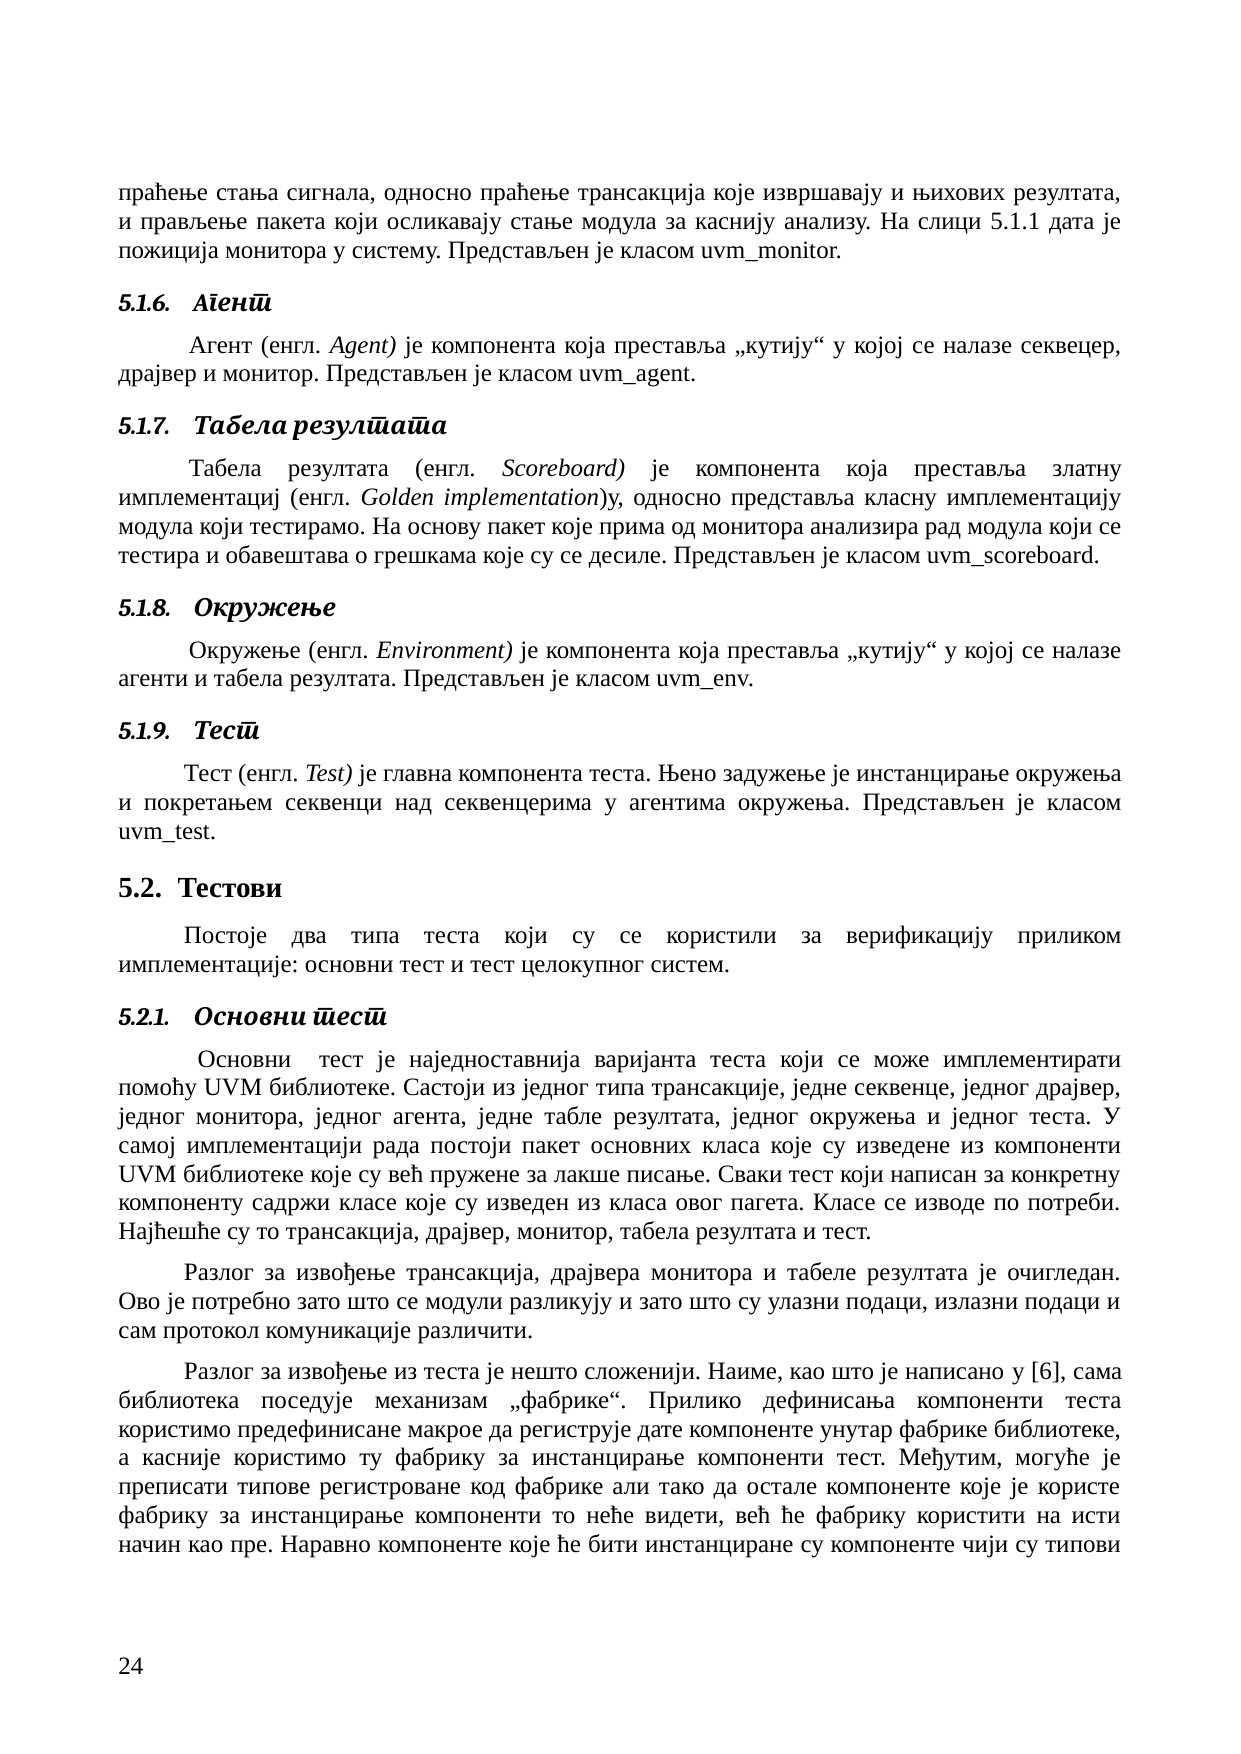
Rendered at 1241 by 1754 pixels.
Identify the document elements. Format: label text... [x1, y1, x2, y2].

subtitle Тест [118, 717, 1122, 746]
text Табела резултата (енгл. Scoreboard) је компонента која преставља златну имплементациј (енгл. Golden implementation)у, односно представља класну имплементацију модула који тестирамо. На основу пакет које прима од монитора анализира рад модула који се тестира и обавештава о грешкама које су се десиле. Представљен је класом uvm_scoreboard. [118, 453, 1122, 568]
subtitle Окружење [118, 593, 1122, 622]
subtitle Aгент [118, 288, 1122, 317]
text Разлог за извођење из теста је нешто сложенији. Наиме, као што је написано у [6], сама библиотека поседује механизам „фабрике“. Прилико дефинисања компоненти теста користимо предефинисане макрое да региструје дате компоненте унутар фабрике библиотеке, а касније користимо ту фабрику за инстанцирање компоненти тест. Међутим, могуће је преписати типове регистроване код фабрике али тако да остале компоненте које је користе фабрику за инстанцирање компоненти то неће видети, већ ће фабрику користити на исти начин као пре. Наравно компоненте које ће бити инстанциране су компоненте чији су типови [118, 1356, 1122, 1557]
subtitle Основни тест [118, 1002, 1122, 1031]
text Агент (енгл. Agent) је компонента која преставља „кутију“ у којој се налазе секвецер, драјвер и монитор. Представљен је класом uvm_agent. [118, 330, 1122, 387]
text Основни тест је наједноставнија варијанта теста који се може имплементирати помоћу UVM библиотеке. Састоји из једног типа трансакције, једне секвенце, једног драјвер, једног монитора, једног агента, једне табле резултата, једног окружења и једног теста. У самој имплементацији рада постоји пакет основних класа које су изведене из компоненти UVM библиотеке које су већ пружене за лакше писање. Сваки тест који написан за конкретну компоненту садржи класе које су изведен из класа овог пагета. Класе се изводе по потреби. Најћешће су то трансакција, драјвер, монитор, табела резултата и тест. [118, 1044, 1122, 1245]
text Разлог за извођење трансакција, драјвера монитора и табеле резултата је очигледан. Ово је потребно зато што се модули разликују и зато што су улазни подаци, излазни подаци и сам протокол комуникације различити. [118, 1257, 1122, 1344]
text Постоје два типа теста који су се користили за верификацију приликом имплементације: основни тест и тест целокупног систем. [118, 920, 1122, 977]
text Окружење (енгл. Environment) је компонента која преставља „кутију“ у којој се налазе агенти и табела резултата. Представљен је класом uvm_env. [118, 635, 1122, 692]
text Тест (енгл. Test) је главна компонента теста. Њено задужење је инстанцирање окружења и покретањем секвенци над секвенцерима у агентима окружења. Представљен је класом uvm_test. [118, 758, 1122, 845]
subtitle Табела резултата [118, 412, 1122, 441]
text праћење стања сигнала, односно праћење трансакција које извршавају и њихових резултата, и прављење пакета који осликавају стање модула за каснију анализу. На слици 5.1.1 дата је пожиција монитора у систему. Представљен је класом uvm_monitor. [118, 177, 1122, 263]
list Тестови [118, 870, 1122, 903]
